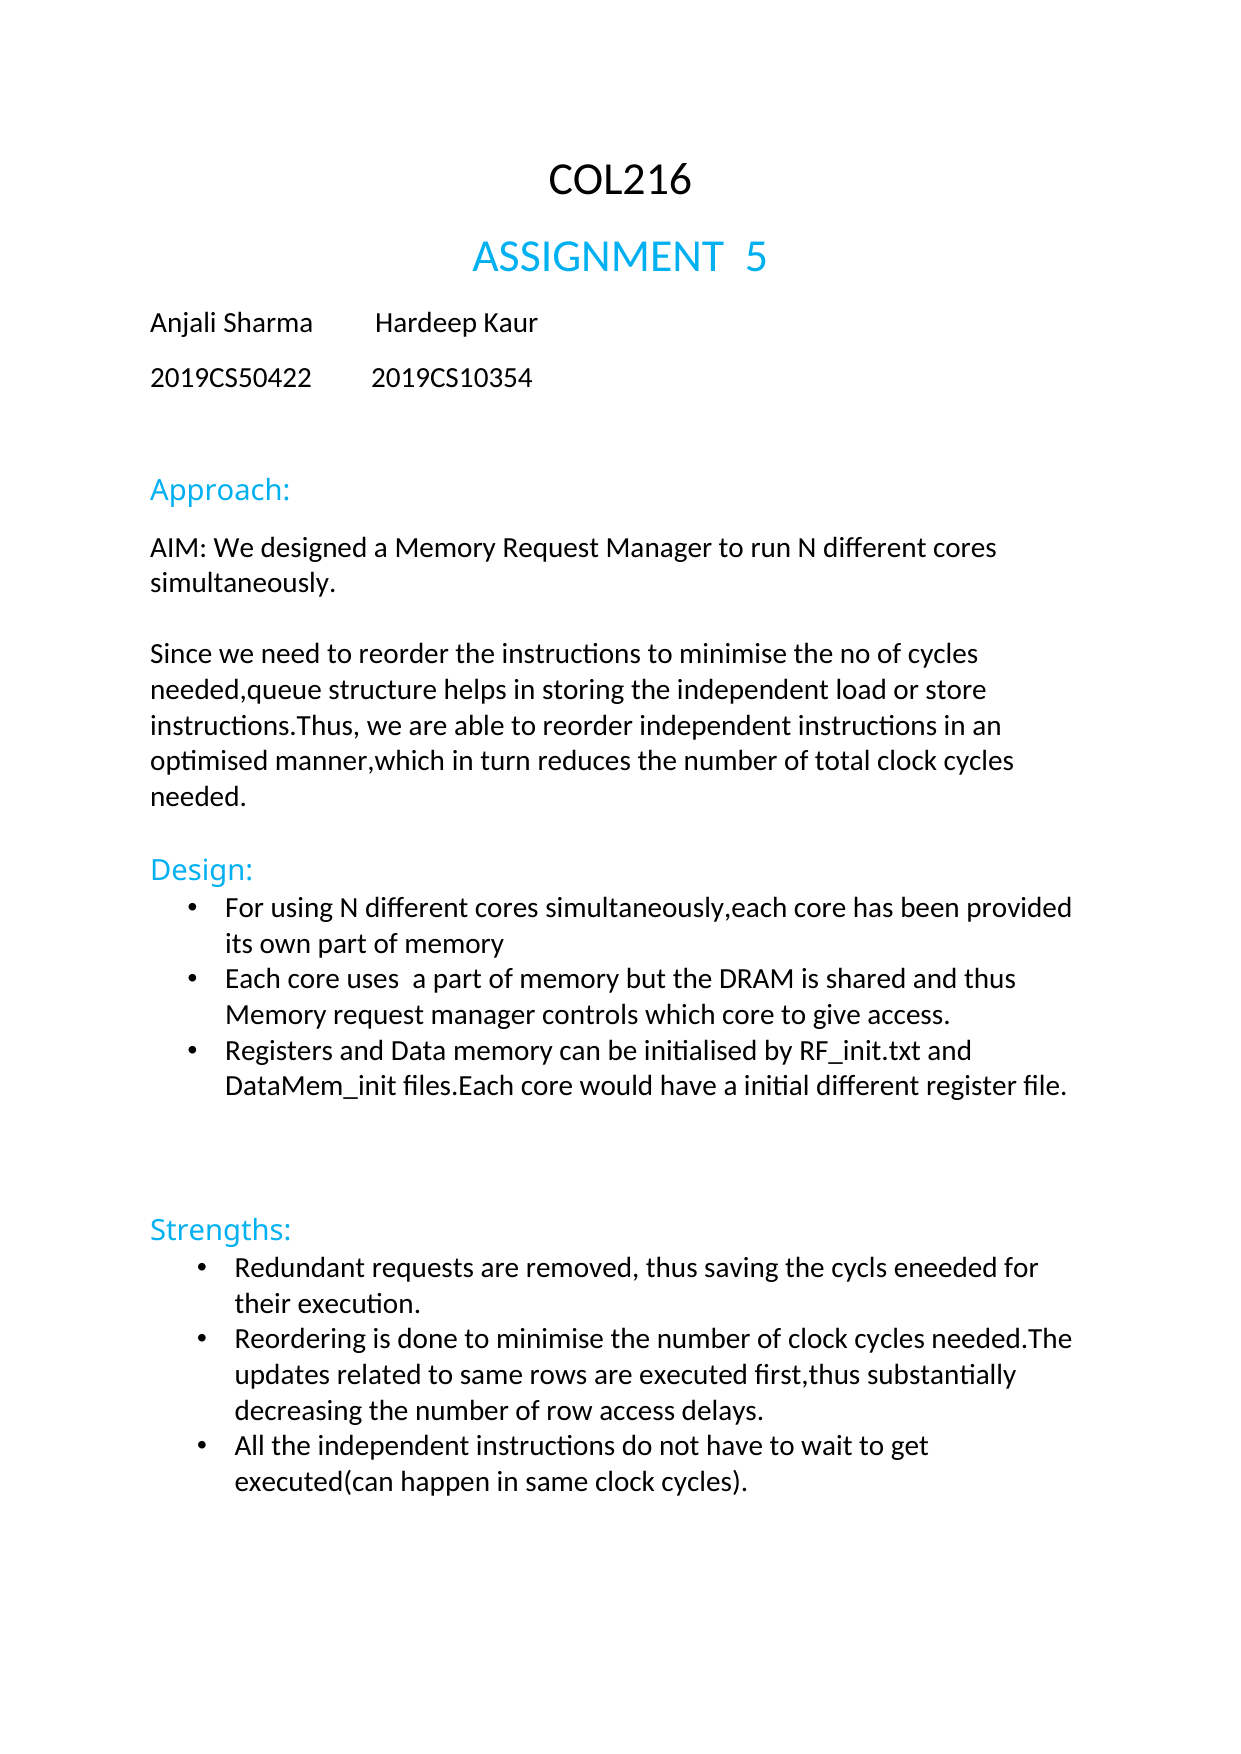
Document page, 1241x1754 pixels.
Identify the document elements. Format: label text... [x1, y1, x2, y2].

text COL216 [150, 150, 1090, 206]
list Redundant requests are removed, thus saving the cycls eneeded for their execution. [197, 1249, 1090, 1321]
text Strengths: [150, 1210, 1090, 1249]
text Approach: [150, 469, 1090, 509]
text Anjali Sharma Hardeep Kaur [150, 304, 1090, 339]
text 2019CS50422 2019CS10354 [150, 359, 1090, 395]
list Reordering is done to minimise the number of clock cycles needed.The updates related to same rows are executed first,thus substantially decreasing the number of row access delays. [197, 1321, 1090, 1427]
list For using N different cores simultaneously,each core has been provided its own part of memory [187, 889, 1090, 960]
text Design: [150, 849, 1090, 889]
text ASSIGNMENT 5 [150, 227, 1090, 283]
list All the independent instructions do not have to wait to get executed(can happen in same clock cycles). [197, 1427, 1090, 1499]
text AIM: We designed a Memory Request Manager to run N different cores simultaneously. [150, 529, 1090, 600]
list Registers and Data memory can be initialised by RF_init.txt and DataMem_init files.Each core would have a initial different register file. [187, 1032, 1090, 1103]
list Each core uses a part of memory but the DRAM is shared and thus Memory request manager controls which core to give access. [187, 960, 1090, 1032]
text Since we need to reorder the instructions to minimise the no of cycles needed,queue structure helps in storing the independent load or store instructions.Thus, we are able to reorder independent instructions in an optimised manner,which in turn reduces the number of total clock cycles needed. [150, 636, 1090, 814]
